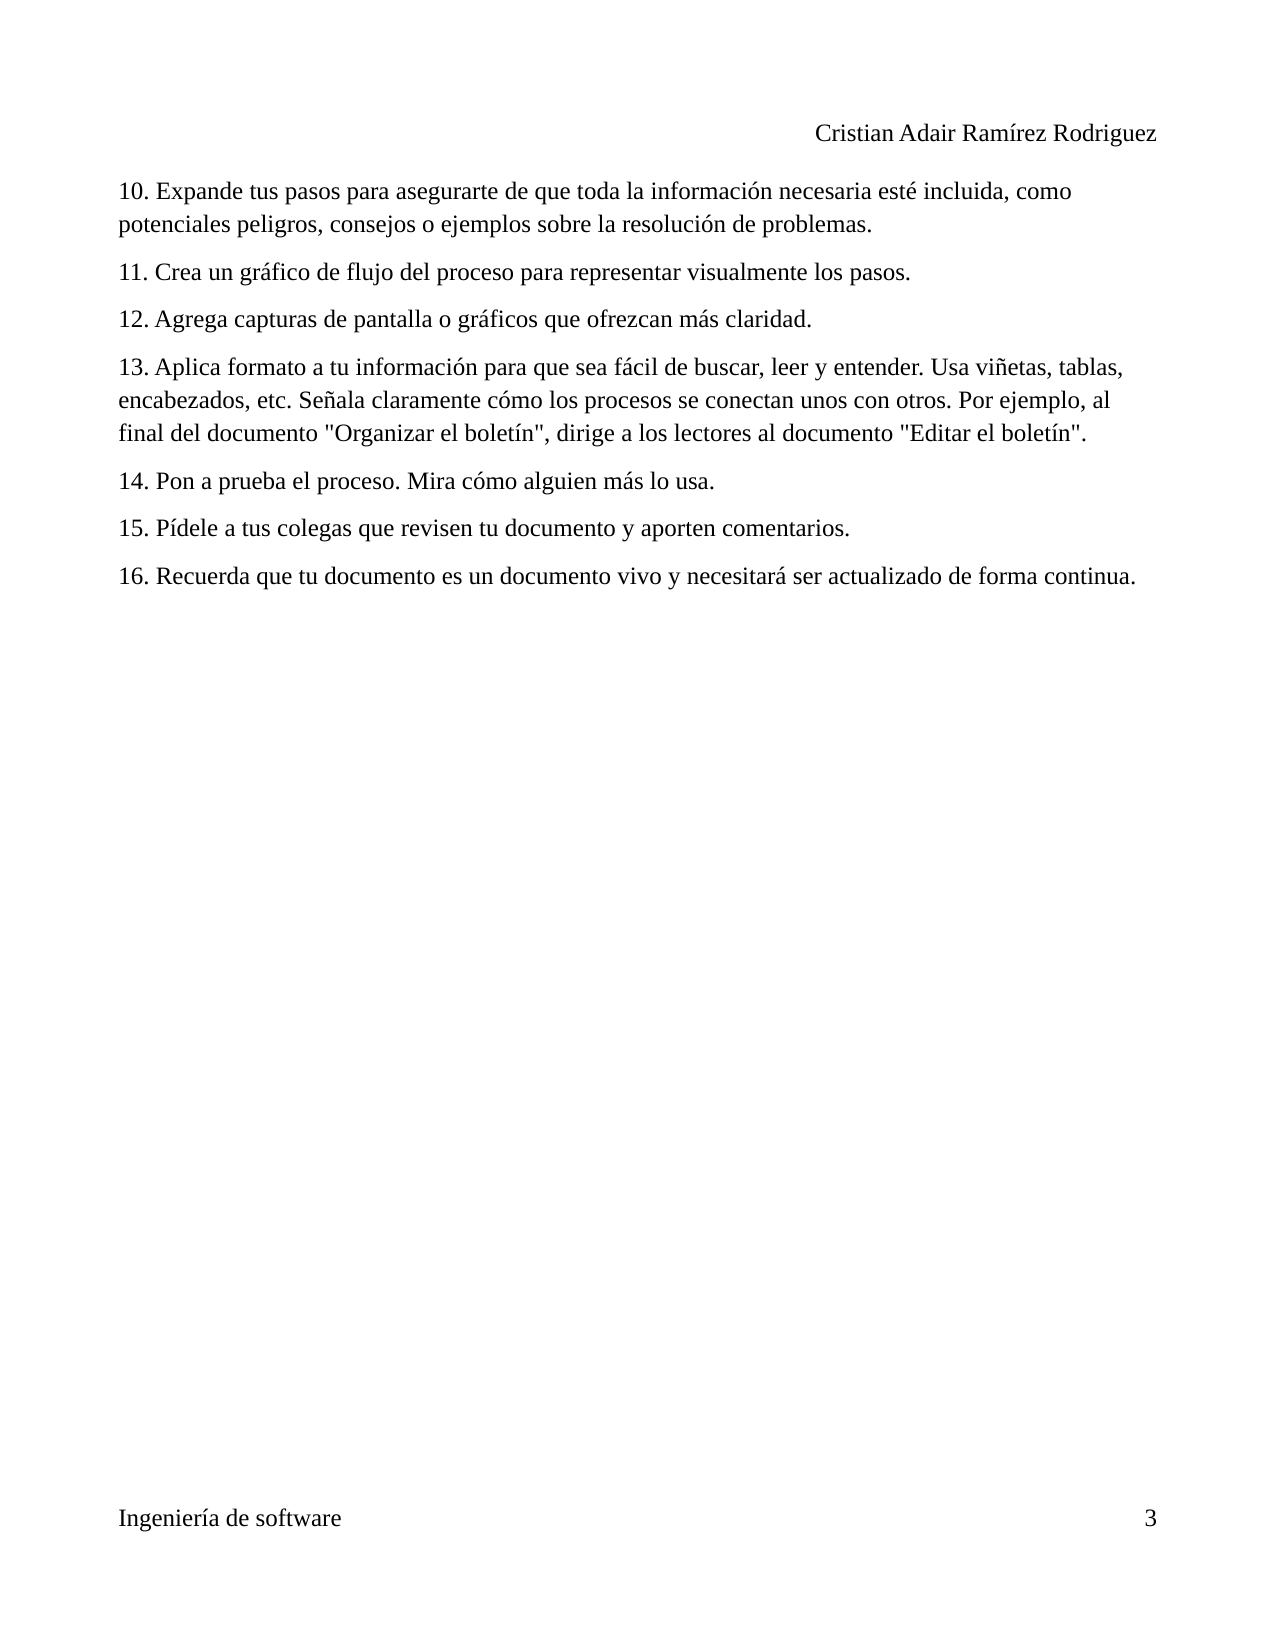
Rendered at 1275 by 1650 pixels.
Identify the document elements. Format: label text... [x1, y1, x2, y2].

text 16. Recuerda que tu documento es un documento vivo y necesitará ser actualizado de forma continua. [118, 561, 1157, 590]
text 13. Aplica formato a tu información para que sea fácil de buscar, leer y entender. Usa viñetas, tablas, encabezados, etc. Señala claramente cómo los procesos se conectan unos con otros. Por ejemplo, al final del documento "Organizar el boletín", dirige a los lectores al documento "Editar el boletín". [118, 352, 1157, 447]
text 11. Crea un gráfico de flujo del proceso para representar visualmente los pasos. [118, 257, 1157, 286]
text 14. Pon a prueba el proceso. Mira cómo alguien más lo usa. [118, 466, 1157, 494]
text 12. Agrega capturas de pantalla o gráficos que ofrezcan más claridad. [118, 304, 1157, 333]
text 15. Pídele a tus colegas que revisen tu documento y aporten comentarios. [118, 513, 1157, 542]
text 10. Expande tus pasos para asegurarte de que toda la información necesaria esté incluida, como potenciales peligros, consejos o ejemplos sobre la resolución de problemas. [118, 176, 1157, 238]
